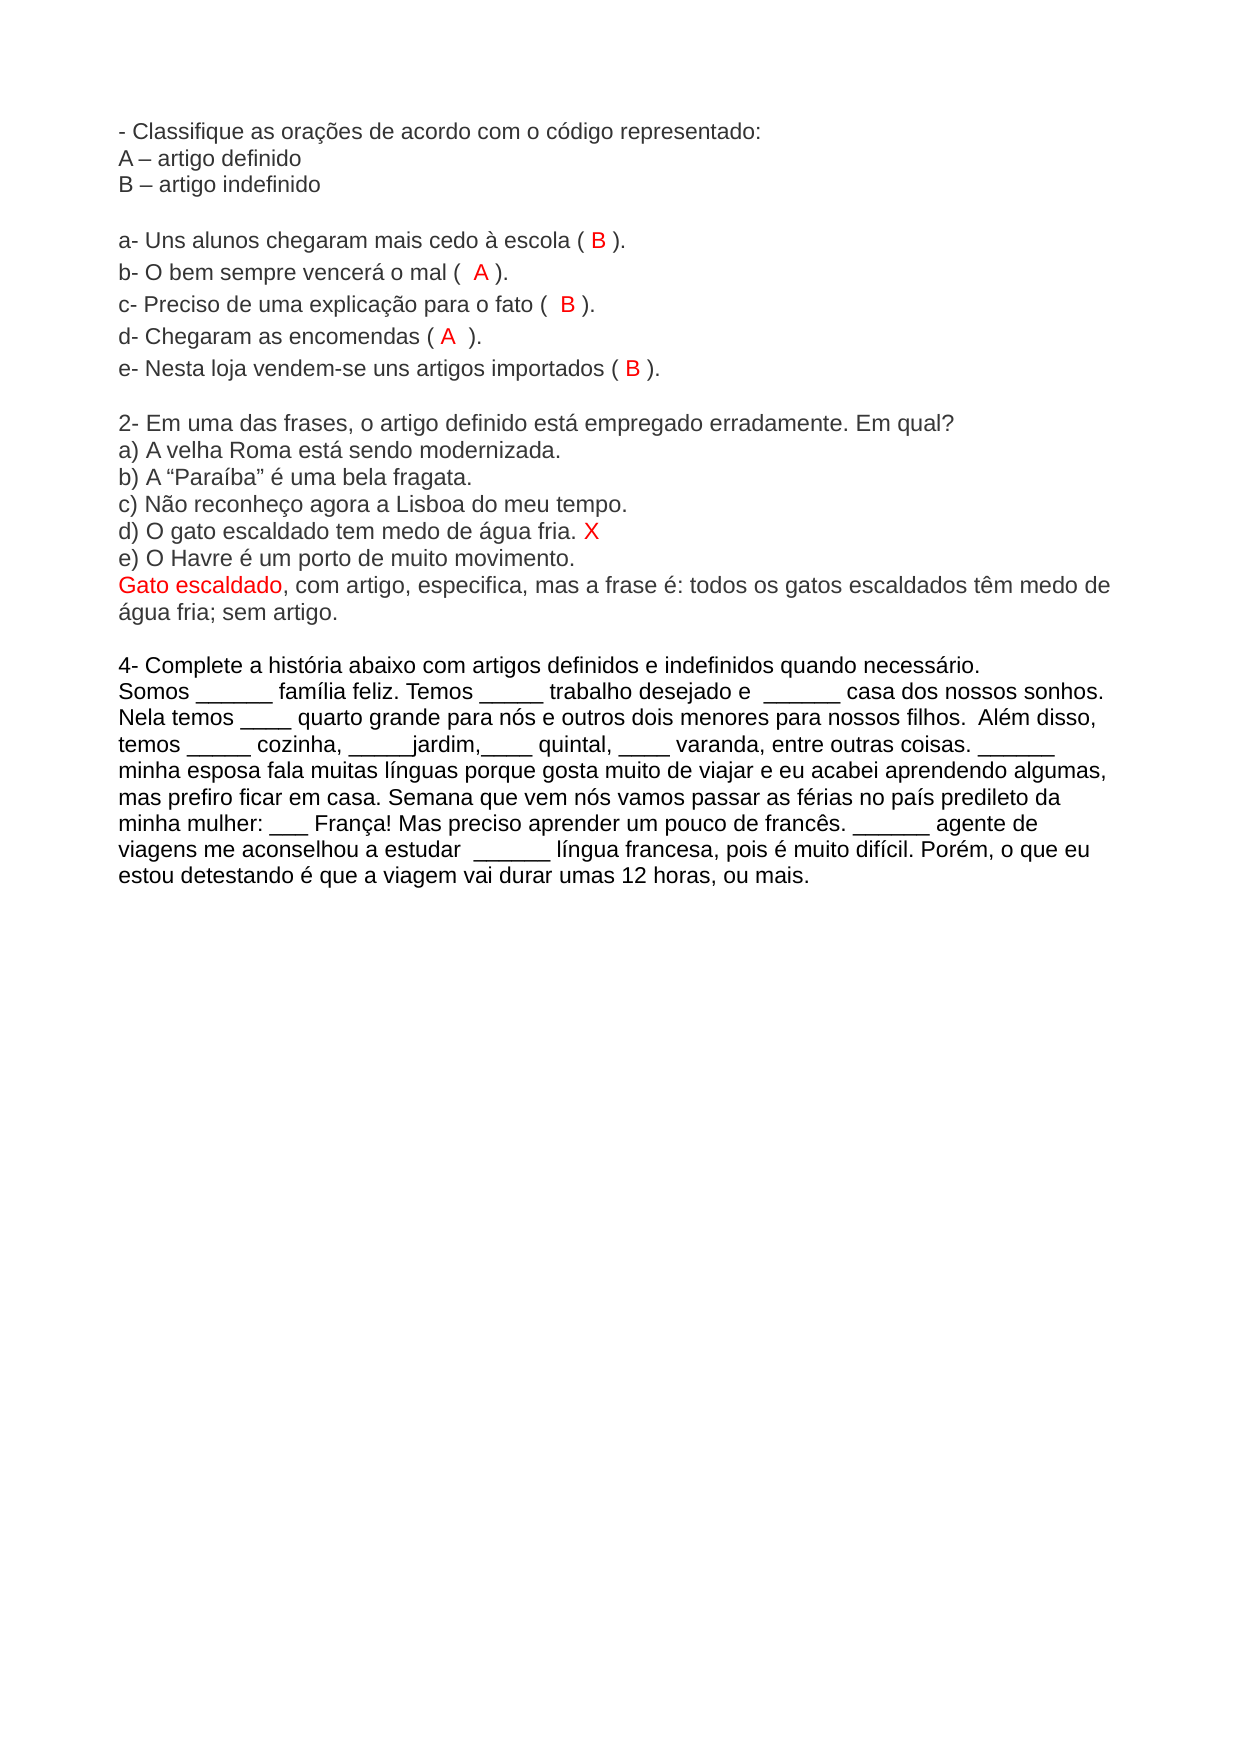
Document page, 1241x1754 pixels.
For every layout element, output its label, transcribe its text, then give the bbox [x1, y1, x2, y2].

text A – artigo definido B – artigo indefinido [118, 144, 1122, 197]
text Somos ______ família feliz. Temos _____ trabalho desejado e ______ casa dos nossos sonhos. Nela temos ____ quarto grande para nós e outros dois menores para nossos filhos. Além disso, temos _____ cozinha, _____jardim,____ quintal, ____ varanda, entre outras coisas. ______ minha esposa fala muitas línguas porque gosta muito de viajar e eu acabei aprendendo algumas, mas prefiro ficar em casa. Semana que vem nós vamos passar as férias no país predileto da minha mulher: ___ França! Mas preciso aprender um pouco de francês. ______ agente de viagens me aconselhou a estudar ______ língua francesa, pois é muito difícil. Porém, o que eu estou detestando é que a viagem vai durar umas 12 horas, ou mais. [118, 678, 1122, 889]
text 4- Complete a história abaixo com artigos definidos e indefinidos quando necessário. [118, 652, 1122, 678]
text Gato escaldado, com artigo, especifica, mas a frase é: todos os gatos escaldados têm medo de água fria; sem artigo. [118, 571, 1122, 625]
text - Classifique as orações de acordo com o código representado: [118, 118, 1122, 144]
text 2- Em uma das frases, o artigo definido está empregado erradamente. Em qual? [118, 410, 1122, 437]
text a) A velha Roma está sendo modernizada. b) A “Paraíba” é uma bela fragata. c) Não reconheço agora a Lisboa do meu tempo. d) O gato escaldado tem medo de água fria. X e) O Havre é um porto de muito movimento. [118, 437, 1122, 571]
text a- Uns alunos chegaram mais cedo à escola ( B ). b- O bem sempre vencerá o mal ( A ). c- Preciso de uma explicação para o fato ( B ). d- Chegaram as encomendas ( A ). e- Nesta loja vendem-se uns artigos importados ( B ). [118, 223, 1122, 383]
